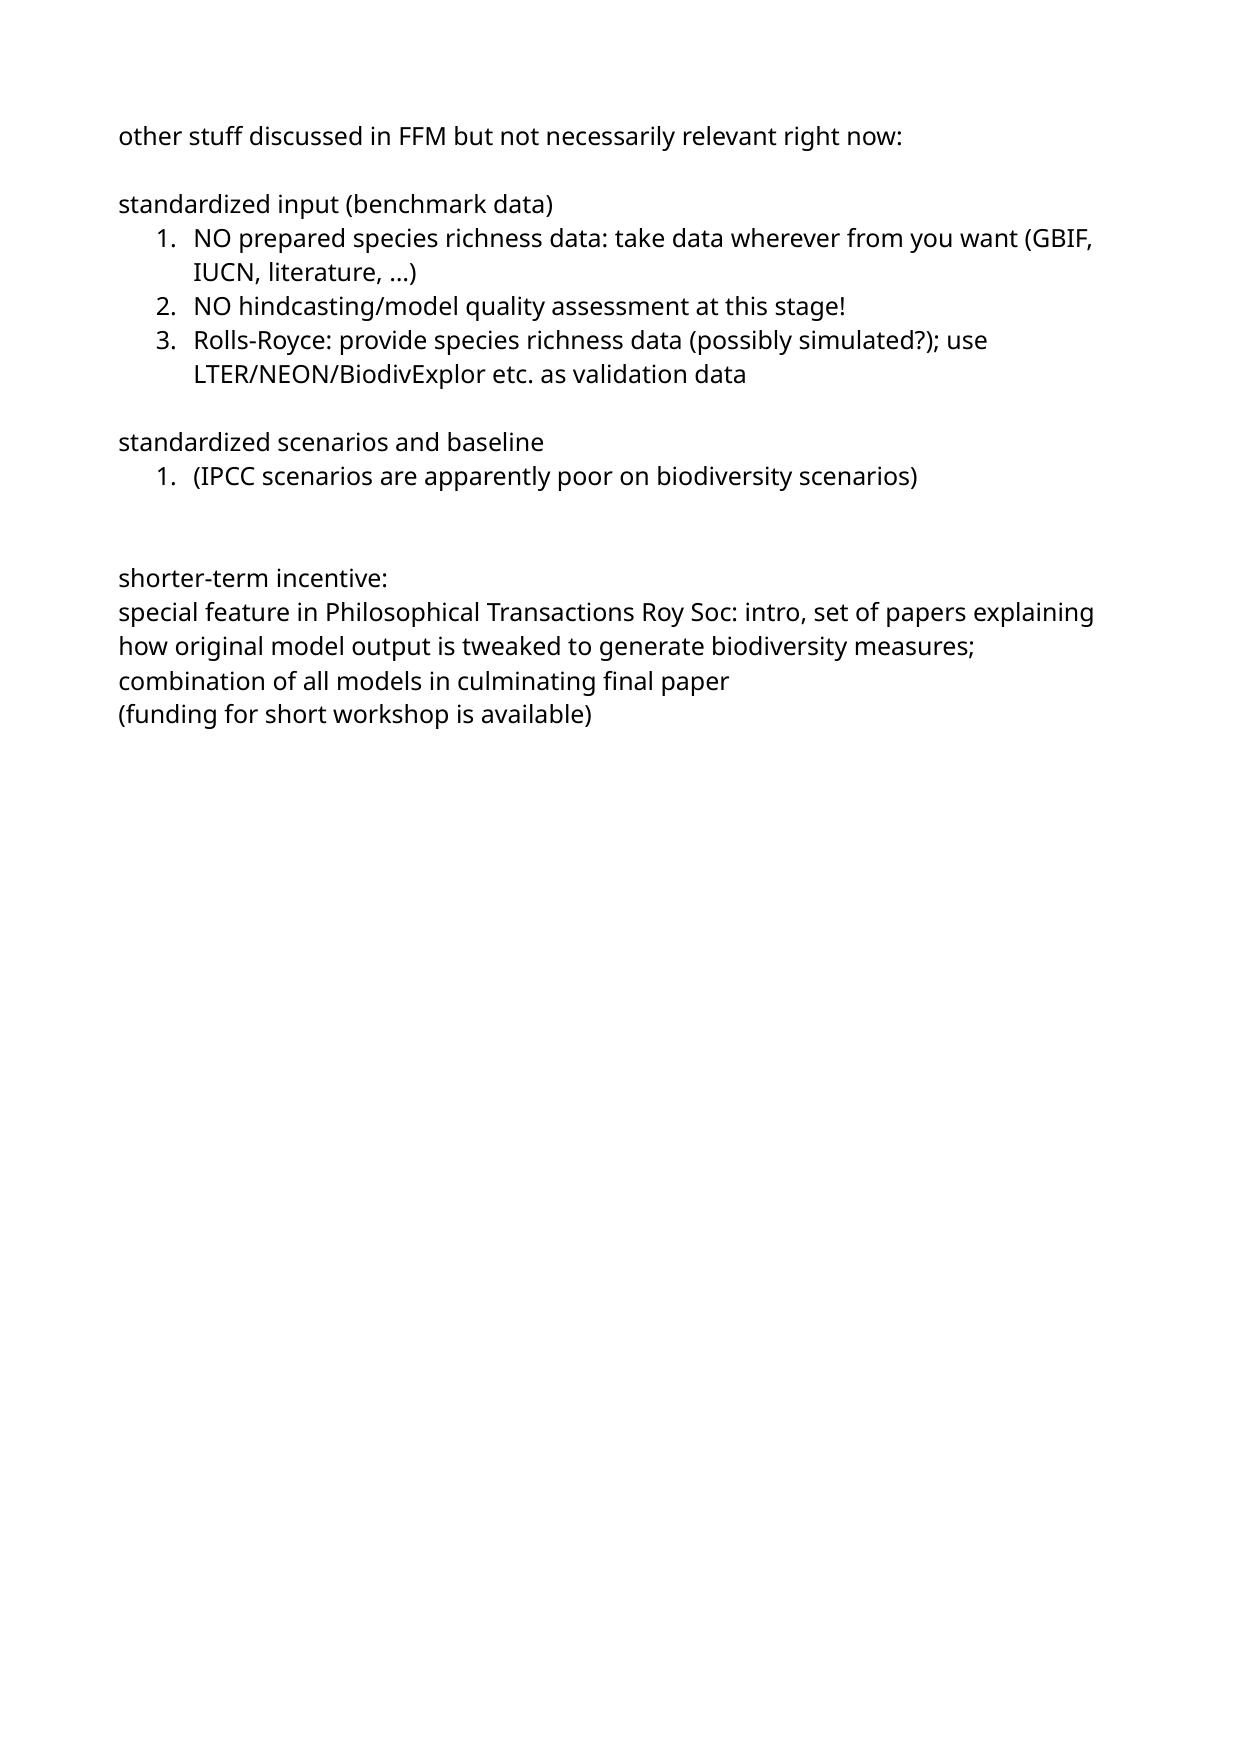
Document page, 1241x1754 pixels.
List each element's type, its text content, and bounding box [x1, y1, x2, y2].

text (funding for short workshop is available) [118, 697, 1122, 731]
text special feature in Philosophical Transactions Roy Soc: intro, set of papers explaining how original model output is tweaked to generate biodiversity measures; combination of all models in culminating final paper [118, 595, 1122, 697]
list NO hindcasting/model quality assessment at this stage! [156, 288, 1122, 322]
text other stuff discussed in FFM but not necessarily relevant right now: [118, 118, 1122, 152]
list NO prepared species richness data: take data wherever from you want (GBIF, IUCN, literature, …) [156, 220, 1122, 288]
list Rolls-Royce: provide species richness data (possibly simulated?); use LTER/NEON/BiodivExplor etc. as validation data [156, 322, 1122, 391]
list (IPCC scenarios are apparently poor on biodiversity scenarios) [156, 459, 1122, 493]
text shorter-term incentive: [118, 561, 1122, 595]
text standardized input (benchmark data) [118, 186, 1122, 220]
text standardized scenarios and baseline [118, 425, 1122, 459]
